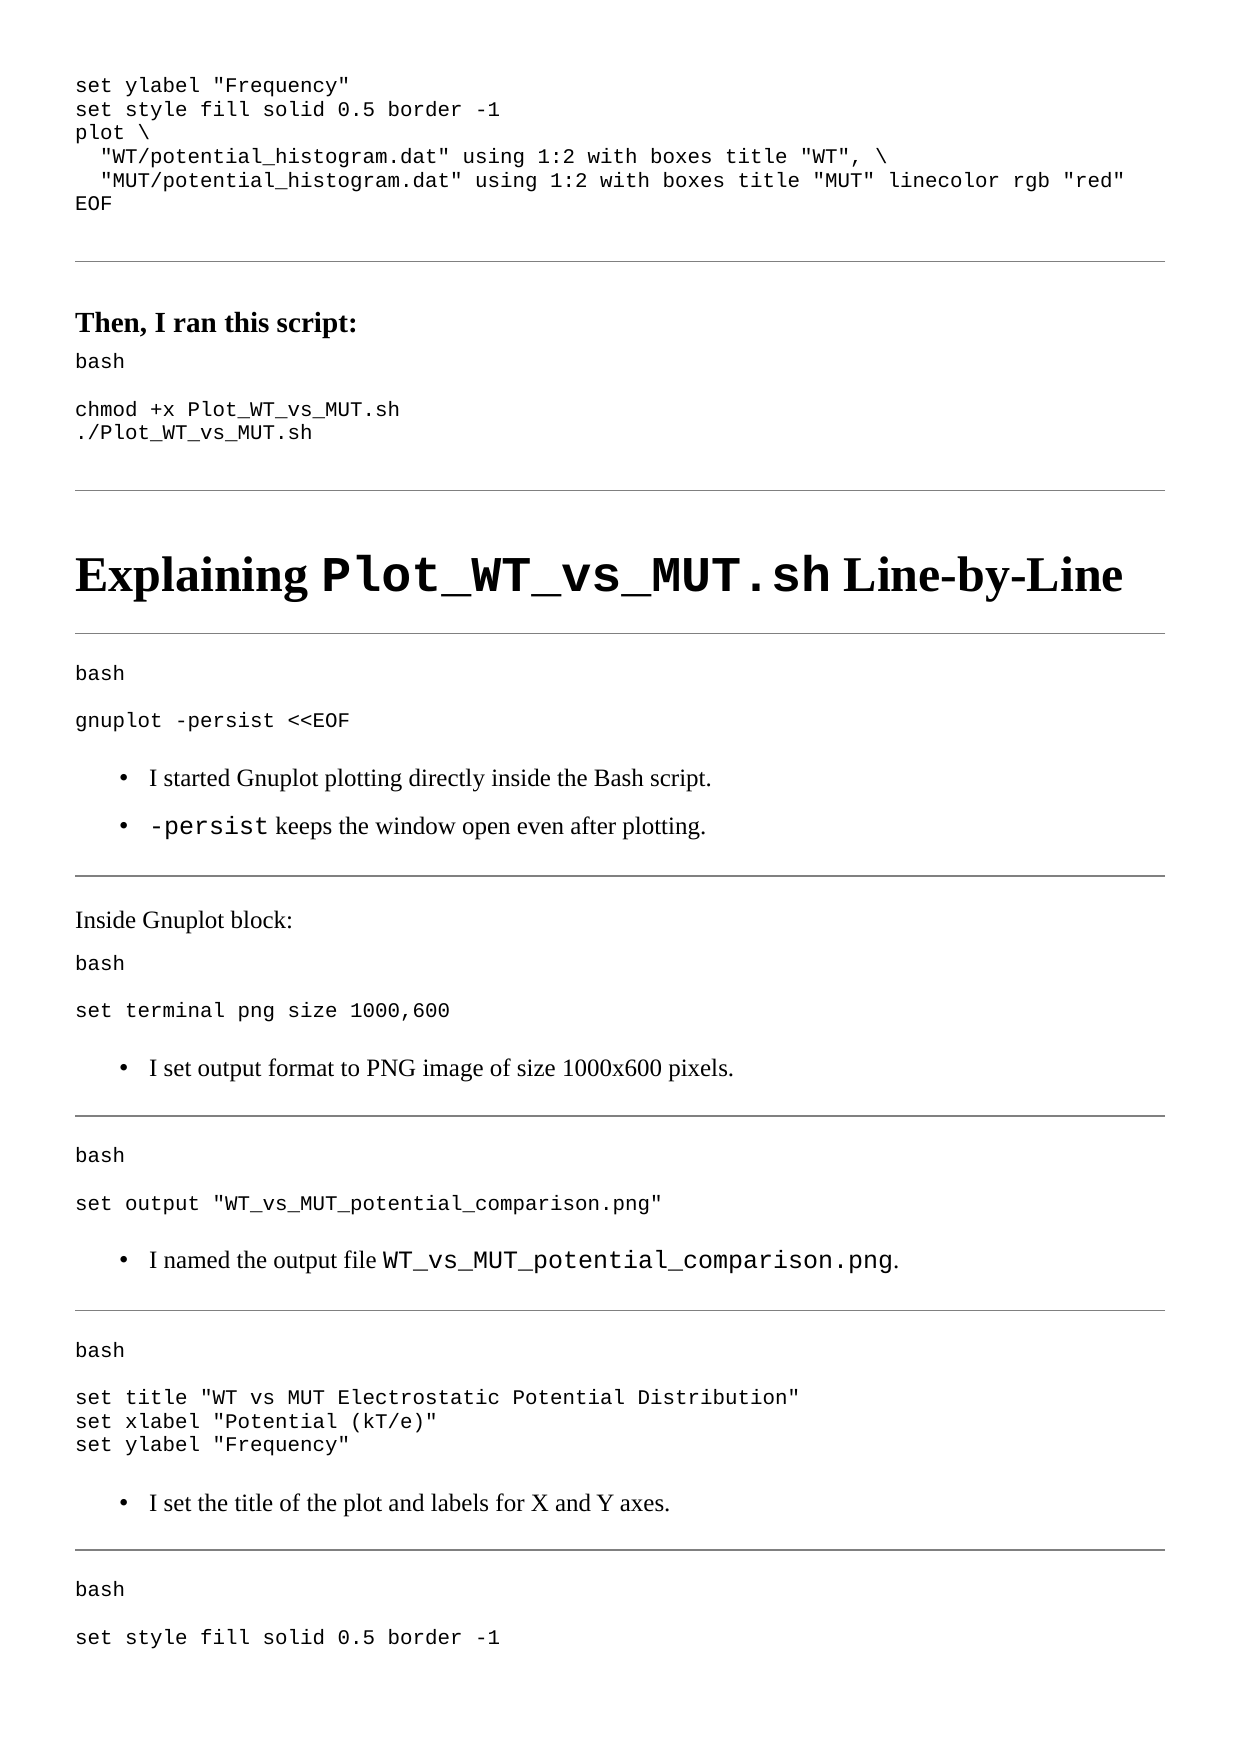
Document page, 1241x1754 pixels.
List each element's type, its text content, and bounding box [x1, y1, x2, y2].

text bash [75, 1145, 1165, 1169]
text set ylabel "Frequency" [75, 1434, 1165, 1458]
text plot \ [75, 122, 1165, 146]
text chmod +x Plot_WT_vs_MUT.sh [75, 398, 1165, 422]
text bash [75, 351, 1165, 375]
text "WT/potential_histogram.dat" using 1:2 with boxes title "WT", \ [75, 146, 1165, 169]
subtitle Explaining Plot_WT_vs_MUT.sh Line-by-Line [75, 544, 1165, 606]
text bash [75, 1579, 1165, 1603]
list I started Gnuplot plotting directly inside the Bash script. [119, 763, 1165, 792]
list I named the output file WT_vs_MUT_potential_comparison.png. [119, 1246, 1165, 1276]
text bash [75, 953, 1165, 977]
subtitle Then, I ran this script: [75, 305, 1165, 339]
text "MUT/potential_histogram.dat" using 1:2 with boxes title "MUT" linecolor rgb "red" [75, 169, 1165, 193]
list I set the title of the plot and labels for X and Y axes. [119, 1488, 1165, 1516]
list I set output format to PNG image of size 1000x600 pixels. [119, 1053, 1165, 1082]
text gnuplot -persist <<EOF [75, 710, 1165, 734]
text set style fill solid 0.5 border -1 [75, 99, 1165, 122]
text set title "WT vs MUT Electrostatic Potential Distribution" [75, 1387, 1165, 1411]
text Inside Gnuplot block: [75, 905, 1165, 934]
text ./Plot_WT_vs_MUT.sh [75, 422, 1165, 446]
text set xlabel "Potential (kT/e)" [75, 1411, 1165, 1434]
text EOF [75, 193, 1165, 217]
text set ylabel "Frequency" [75, 75, 1165, 99]
text set style fill solid 0.5 border -1 [75, 1627, 1165, 1650]
text bash [75, 1340, 1165, 1363]
list -persist keeps the window open even after plotting. [119, 811, 1165, 842]
text set terminal png size 1000,600 [75, 1000, 1165, 1024]
text bash [75, 663, 1165, 687]
text set output "WT_vs_MUT_potential_comparison.png" [75, 1192, 1165, 1216]
